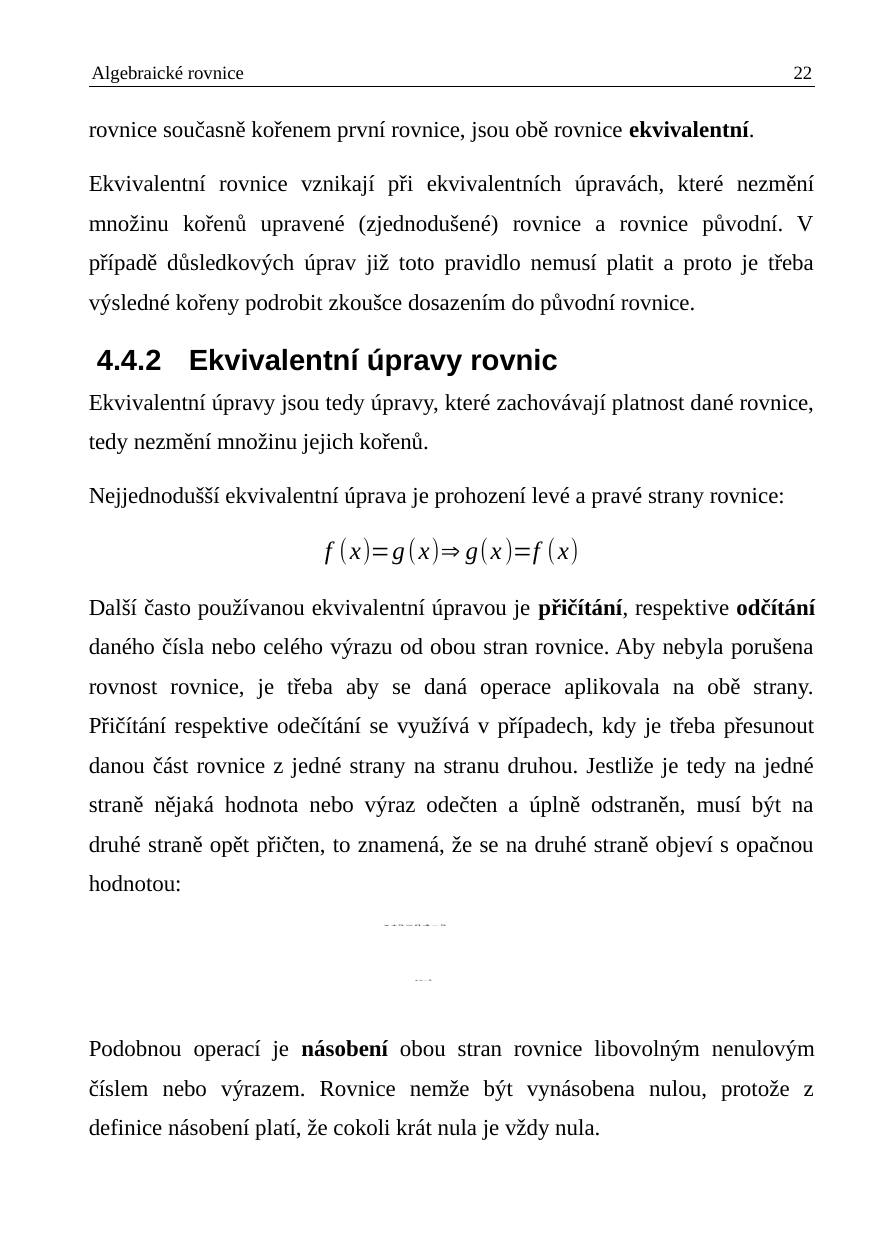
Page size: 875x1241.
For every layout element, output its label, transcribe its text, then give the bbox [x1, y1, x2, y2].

text Další často používanou ekvivalentní úpravou je přičítání, respektive odčítání daného čísla nebo celého výrazu od obou stran rovnice. Aby nebyla porušena rovnost rovnice, je třeba aby se daná operace aplikovala na obě strany. Přičítání respektive odečítání se využívá v případech, kdy je třeba přesunout danou část rovnice z jedné strany na stranu druhou. Jestliže je tedy na jedné straně nějaká hodnota nebo výraz odečten a úplně odstraněn, musí být na druhé straně opět přičten, to znamená, že se na druhé straně objeví s opačnou hodnotou: [88, 594, 815, 897]
text Ekvivalentní úpravy jsou tedy úpravy, které zachovávají platnost dané rovnice, tedy nezmění množinu jejich kořenů. [88, 389, 815, 454]
text Jsou-li dány dvě rovnicea, pak je-li každý kořen první rovnice současně kořenem druhé rovnice a naopak je-li kořen druhé rovnice současně kořenem první rovnice, jsou obě rovnice ekvivalentní. [88, 116, 815, 142]
subtitle Ekvivalentní úpravy rovnic [65, 343, 815, 376]
text Nejjednodušší ekvivalentní úprava je prohození levé a pravé strany rovnice: [88, 482, 815, 508]
text Ekvivalentní rovnice vznikají při ekvivalentních úpravách, které nezmění množinu kořenů upravené (zjednodušené) rovnice a rovnice původní. V případě důsledkových úprav již toto pravidlo nemusí platit a proto je třeba výsledné kořeny podrobit zkoušce dosazením do původní rovnice. [88, 170, 815, 315]
text Podobnou operací je násobení obou stran rovnice libovolným nenulovým číslem nebo výrazem. Rovnice nemže být vynásobena nulou, protože z definice násobení platí, že cokoli krát nula je vždy nula. [88, 1035, 815, 1140]
